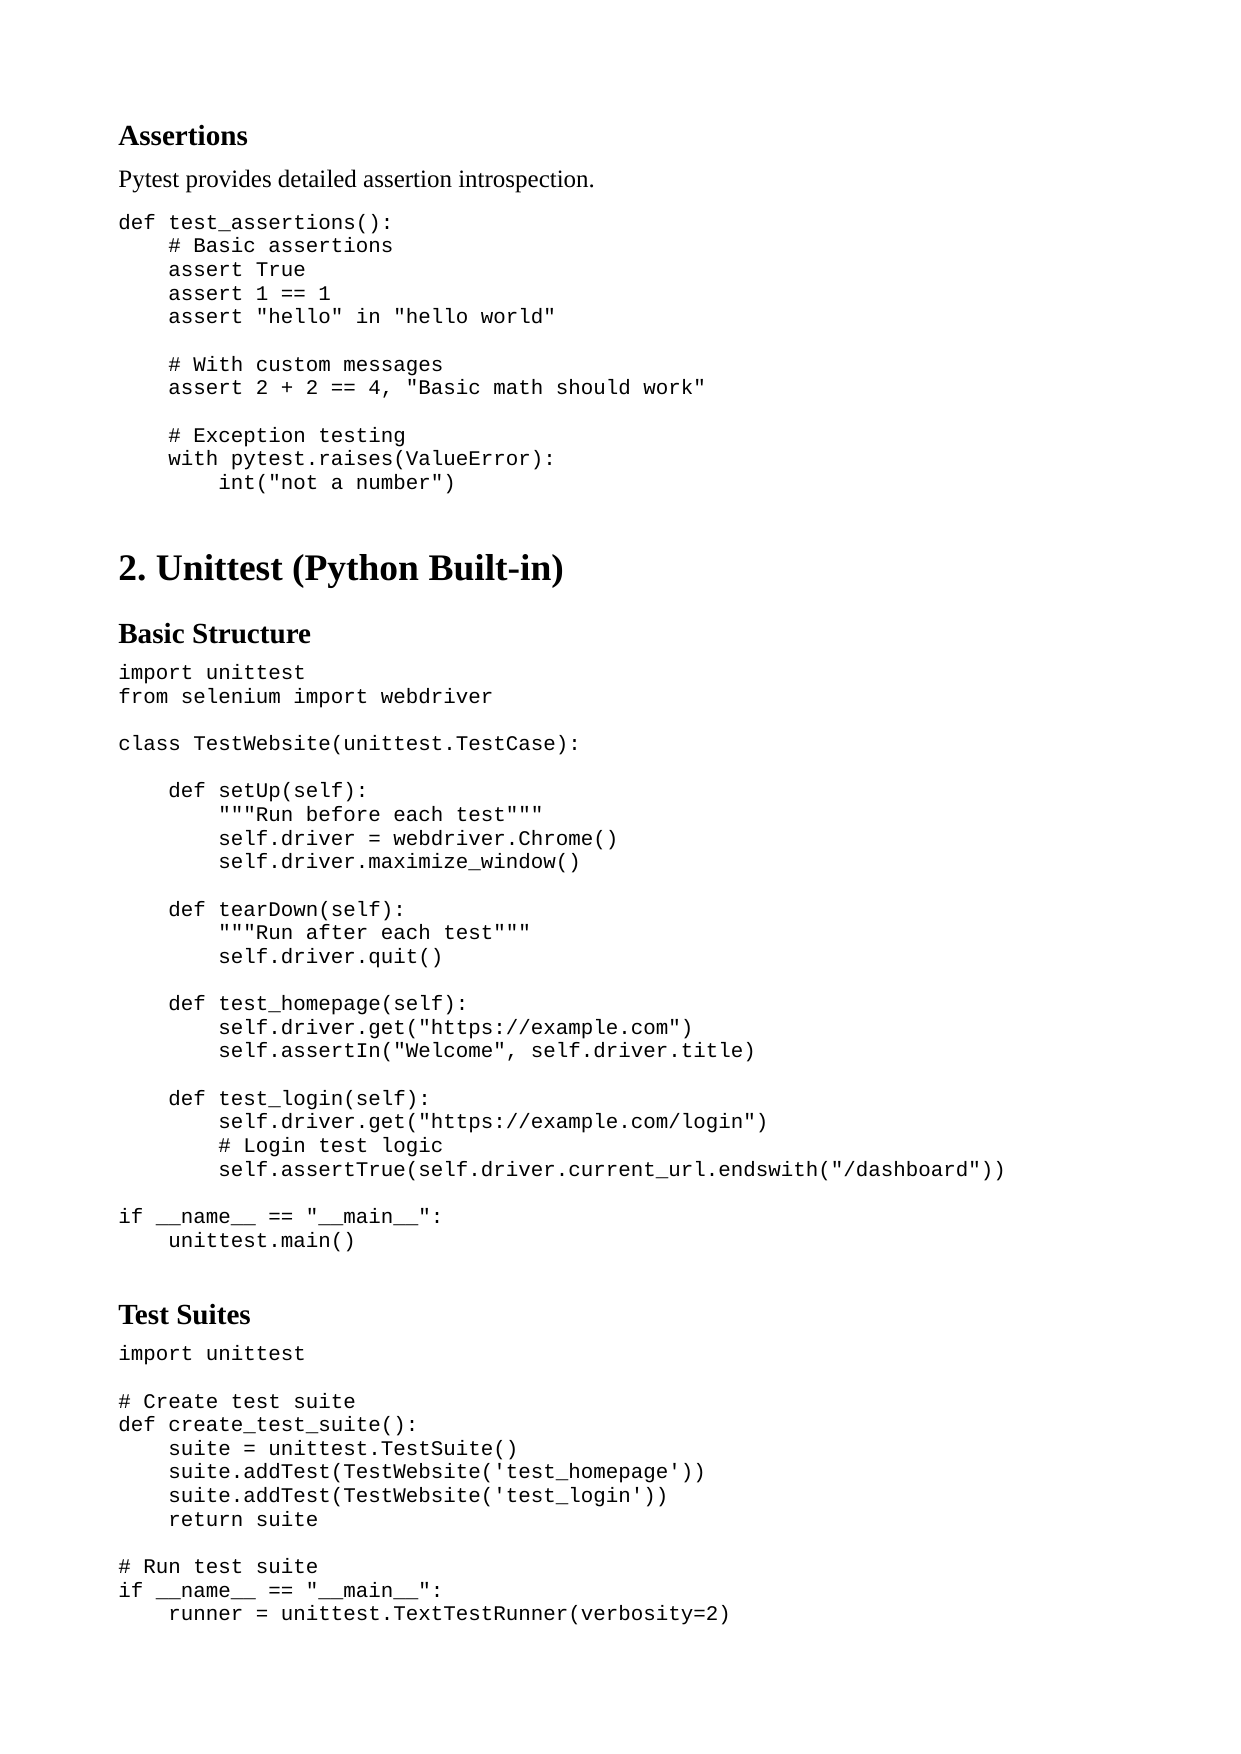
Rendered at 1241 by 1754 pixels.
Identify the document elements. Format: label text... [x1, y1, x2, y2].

text assert 2 + 2 == 4, "Basic math should work" [118, 377, 1122, 401]
text suite.addTest(TestWebsite('test_login')) [118, 1485, 1122, 1509]
text self.driver.get("https://example.com/login") [118, 1111, 1122, 1135]
text return suite [118, 1509, 1122, 1532]
text self.assertTrue(self.driver.current_url.endswith("/dashboard")) [118, 1159, 1122, 1182]
text def test_homepage(self): [118, 993, 1122, 1017]
text # Run test suite [118, 1556, 1122, 1580]
text # Exception testing [118, 424, 1122, 448]
text def test_login(self): [118, 1088, 1122, 1111]
text class TestWebsite(unittest.TestCase): [118, 733, 1122, 757]
text # Basic assertions [118, 235, 1122, 259]
text # Login test logic [118, 1135, 1122, 1159]
text def test_assertions(): [118, 212, 1122, 235]
text suite = unittest.TestSuite() [118, 1438, 1122, 1462]
text with pytest.raises(ValueError): [118, 448, 1122, 472]
text assert True [118, 259, 1122, 283]
text self.driver = webdriver.Chrome() [118, 828, 1122, 851]
text self.driver.maximize_window() [118, 851, 1122, 875]
text import unittest [118, 662, 1122, 686]
subtitle 2. Unittest (Python Built-in) [118, 546, 1122, 589]
text int("not a number") [118, 472, 1122, 496]
text unittest.main() [118, 1229, 1122, 1253]
text """Run after each test""" [118, 922, 1122, 946]
text def tearDown(self): [118, 898, 1122, 922]
text import unittest [118, 1343, 1122, 1367]
text assert 1 == 1 [118, 283, 1122, 306]
text self.assertIn("Welcome", self.driver.title) [118, 1040, 1122, 1064]
text # With custom messages [118, 354, 1122, 377]
subtitle Basic Structure [118, 616, 1122, 649]
text runner = unittest.TextTestRunner(verbosity=2) [118, 1603, 1122, 1627]
text from selenium import webdriver [118, 686, 1122, 709]
text self.driver.quit() [118, 946, 1122, 969]
text assert "hello" in "hello world" [118, 306, 1122, 330]
text """Run before each test""" [118, 804, 1122, 828]
text # Create test suite [118, 1391, 1122, 1414]
text def create_test_suite(): [118, 1414, 1122, 1438]
text suite.addTest(TestWebsite('test_homepage')) [118, 1462, 1122, 1485]
subtitle Test Suites [118, 1297, 1122, 1331]
text if __name__ == "__main__": [118, 1206, 1122, 1229]
subtitle Assertions [118, 118, 1122, 152]
text def setUp(self): [118, 780, 1122, 804]
text Pytest provides detailed assertion introspection. [118, 164, 1122, 193]
text self.driver.get("https://example.com") [118, 1017, 1122, 1040]
text if __name__ == "__main__": [118, 1580, 1122, 1603]
